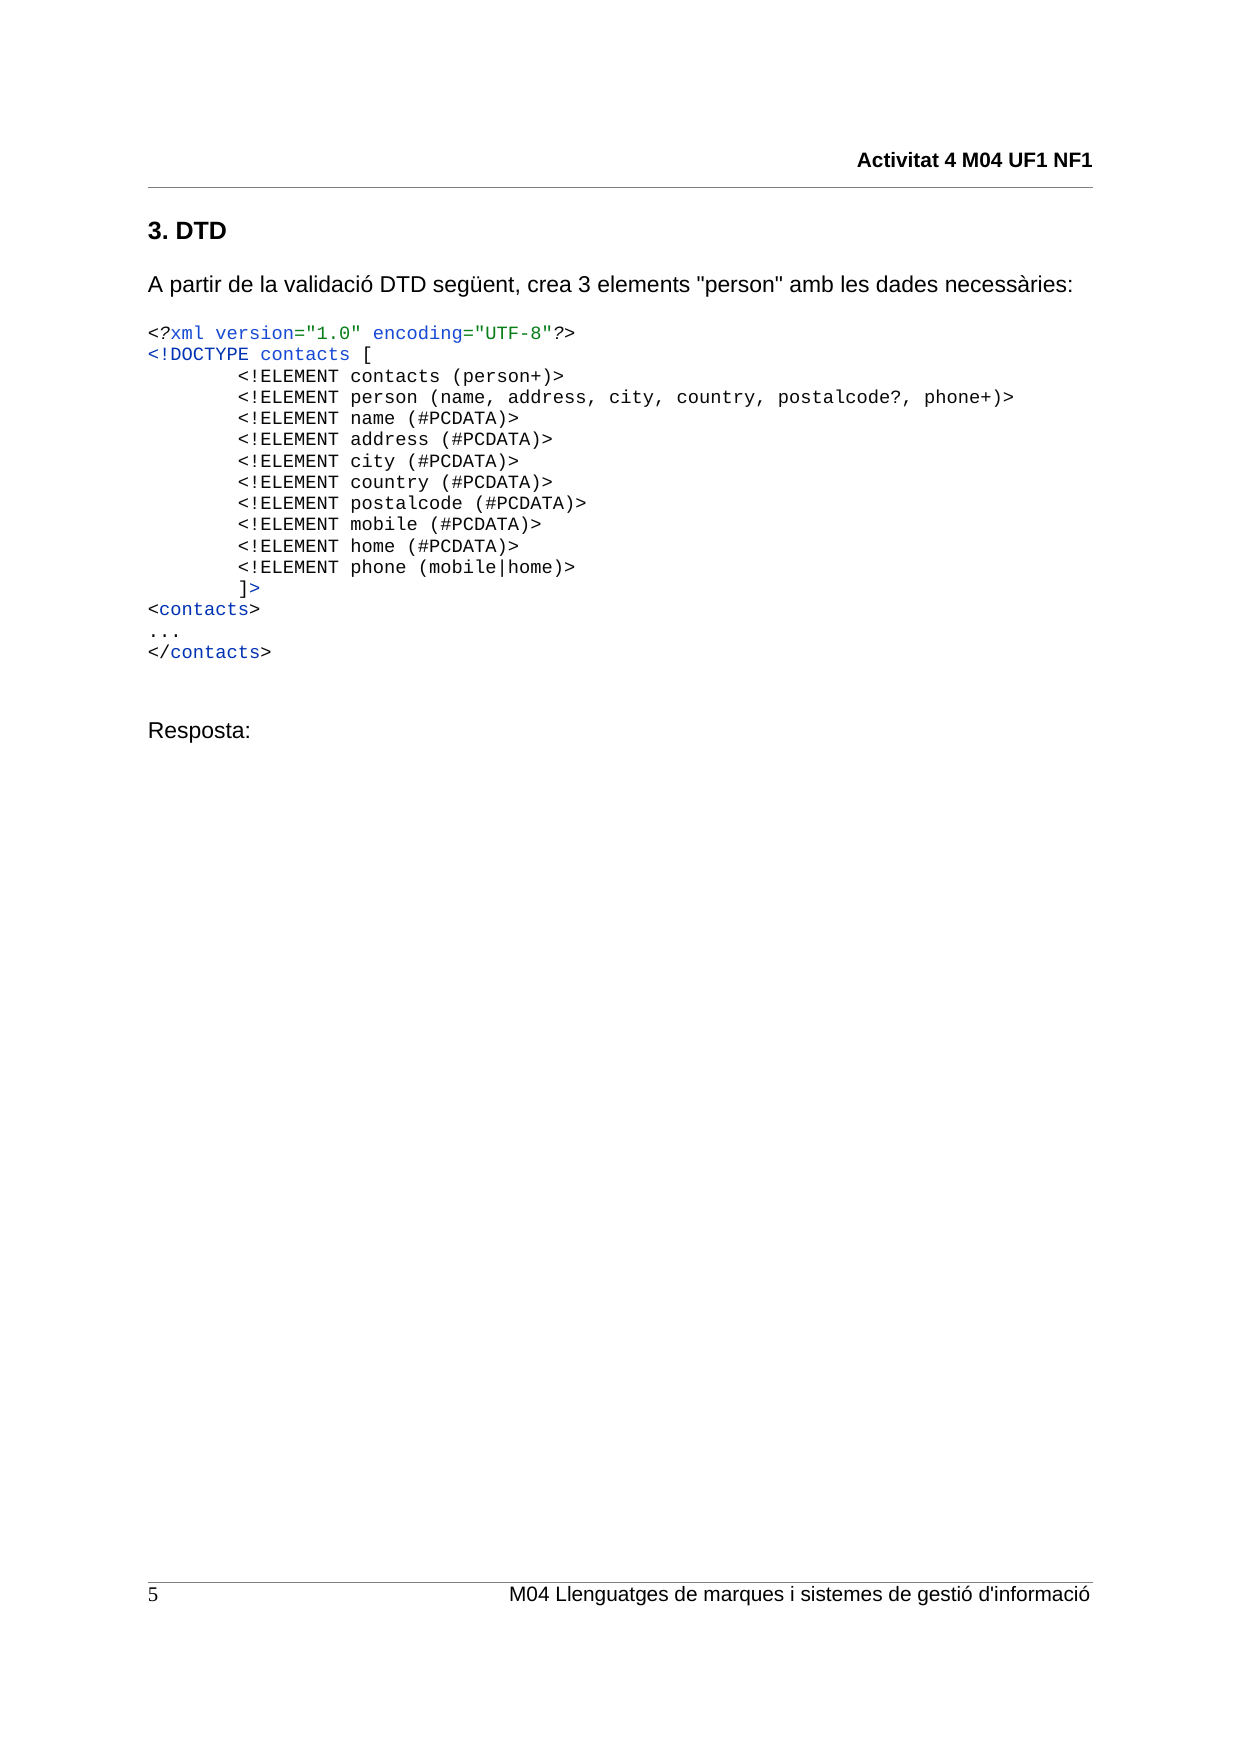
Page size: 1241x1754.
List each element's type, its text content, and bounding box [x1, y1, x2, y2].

text ... [148, 621, 1093, 643]
text 3. DTD [148, 216, 1093, 245]
text <?xml version="1.0" encoding="UTF-8"?> <!DOCTYPE contacts [ <!ELEMENT contacts (person+)> <!ELEMENT person (name, address, city, country, postalcode?, phone+)> <!ELEMENT name (#PCDATA)> <!ELEMENT address (#PCDATA)> <!ELEMENT city (#PCDATA)> <!ELEMENT country (#PCDATA)> <!ELEMENT postalcode (#PCDATA)> <!ELEMENT mobile (#PCDATA)> <!ELEMENT home (#PCDATA)> <!ELEMENT phone (mobile|home)> ]> <contacts> [148, 324, 1093, 621]
text Resposta: [148, 717, 1093, 743]
text A partir de la validació DTD següent, crea 3 elements "person" amb les dades necessàries: [148, 271, 1093, 298]
text </contacts> [148, 643, 1093, 664]
